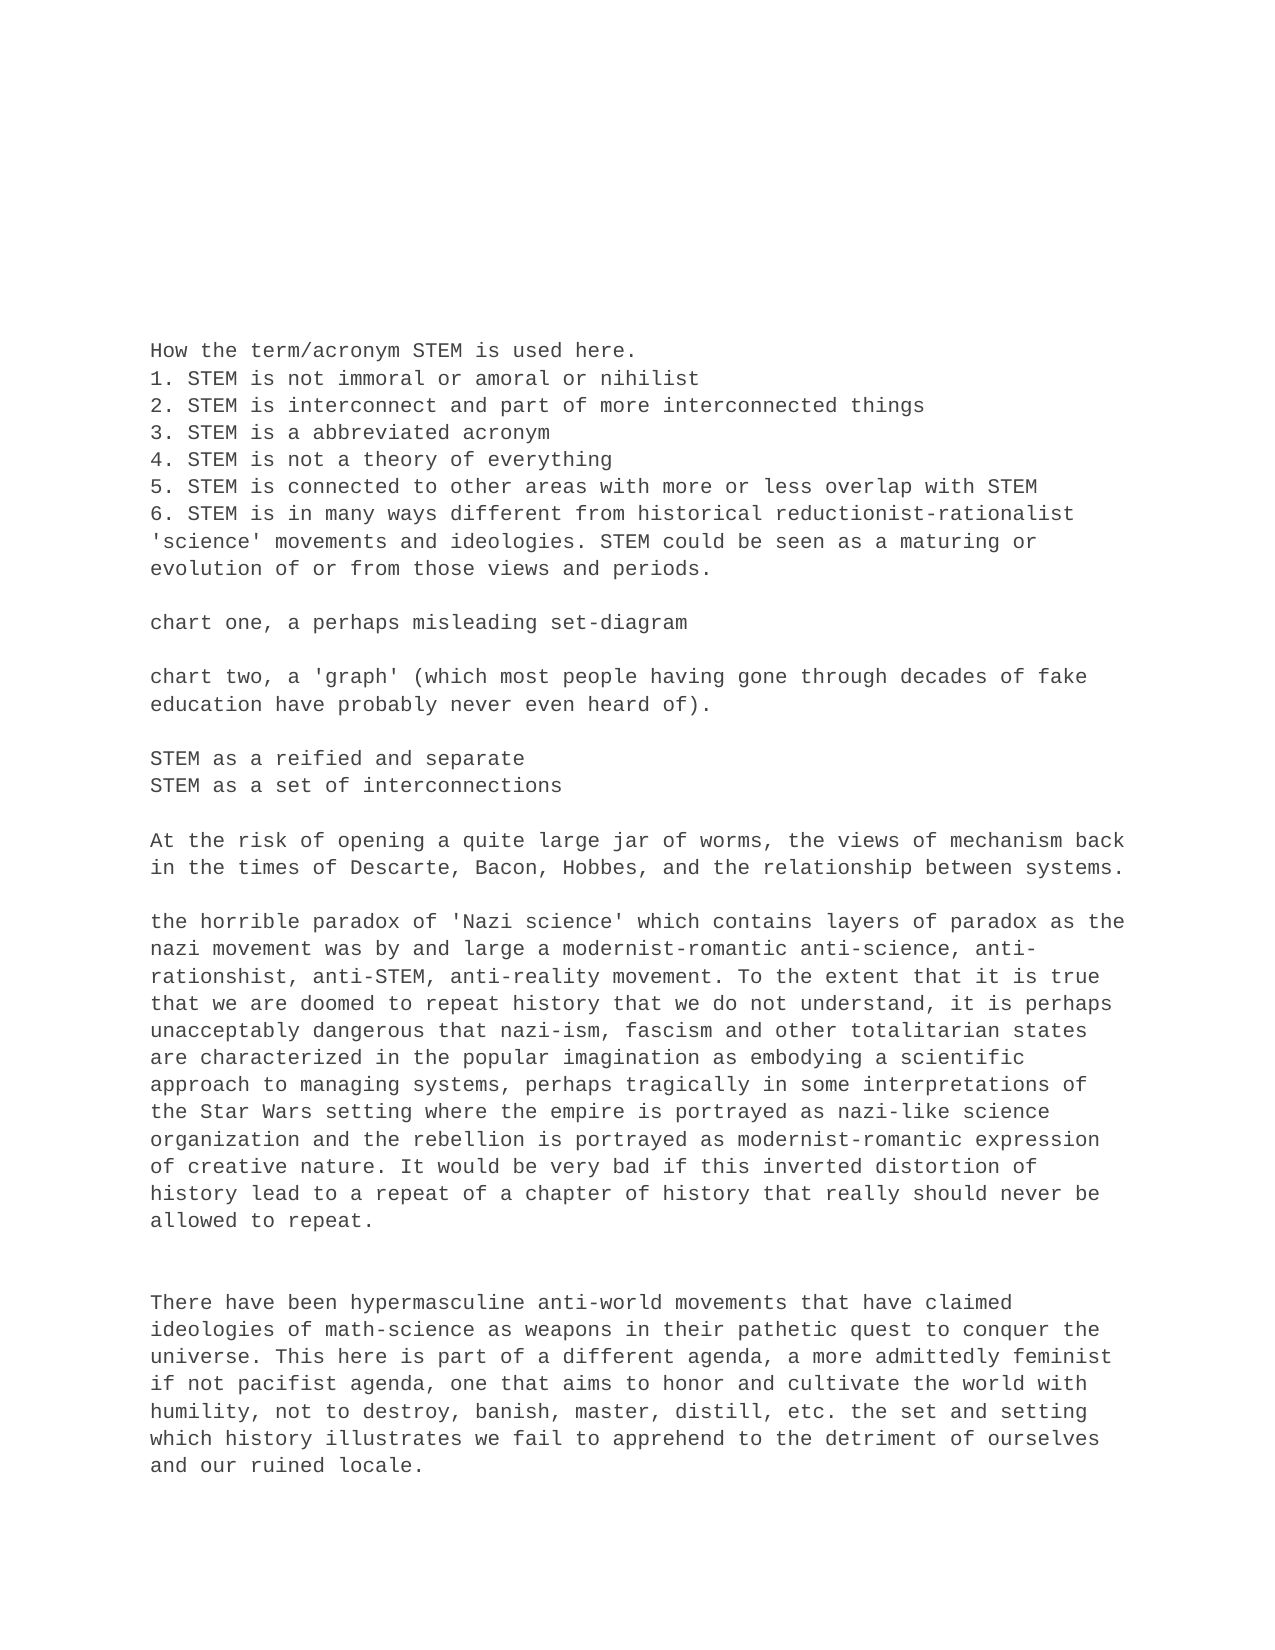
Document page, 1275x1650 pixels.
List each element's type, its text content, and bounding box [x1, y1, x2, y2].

text 5. STEM is connected to other areas with more or less overlap with STEM [150, 476, 1125, 500]
text At the risk of opening a quite large jar of worms, the views of mechanism back in the times of Descarte, Bacon, Hobbes, and the relationship between systems. [150, 830, 1125, 881]
text the horrible paradox of 'Nazi science' which contains layers of paradox as the nazi movement was by and large a modernist-romantic anti-science, anti-rationshist, anti-STEM, anti-reality movement. To the extent that it is true that we are doomed to repeat history that we do not understand, it is perhaps unacceptably dangerous that nazi-ism, fascism and other totalitarian states are characterized in the popular imagination as embodying a scientific approach to managing systems, perhaps tragically in some interpretations of the Star Wars setting where the empire is portrayed as nazi-like science organization and the rebellion is portrayed as modernist-romantic expression of creative nature. It would be very bad if this inverted distortion of history lead to a repeat of a chapter of history that really should never be allowed to repeat. [150, 911, 1125, 1234]
text 4. STEM is not a theory of everything [150, 449, 1125, 473]
text 6. STEM is in many ways different from historical reductionist-rationalist 'science' movements and ideologies. STEM could be seen as a maturing or evolution of or from those views and periods. [150, 503, 1125, 581]
text chart two, a 'graph' (which most people having gone through decades of fake education have probably never even heard of). [150, 667, 1125, 717]
text STEM as a reified and separate [150, 748, 1125, 772]
text STEM as a set of interconnections [150, 775, 1125, 799]
text 1. STEM is not immoral or amoral or nihilist [150, 367, 1125, 391]
text How the term/acronym STEM is used here. [150, 340, 1125, 364]
text 2. STEM is interconnect and part of more interconnected things [150, 395, 1125, 418]
text There have been hypermasculine anti-world movements that have claimed ideologies of math-science as weapons in their pathetic quest to conquer the universe. This here is part of a different agenda, a more admittedly feminist if not pacifist agenda, one that aims to honor and cultivate the world with humility, not to destroy, banish, master, distill, etc. the set and setting which history illustrates we fail to apprehend to the detriment of ourselves and our ruined locale. [150, 1292, 1125, 1479]
text 3. STEM is a abbreviated acronym [150, 422, 1125, 446]
text chart one, a perhaps misleading set-diagram [150, 612, 1125, 636]
